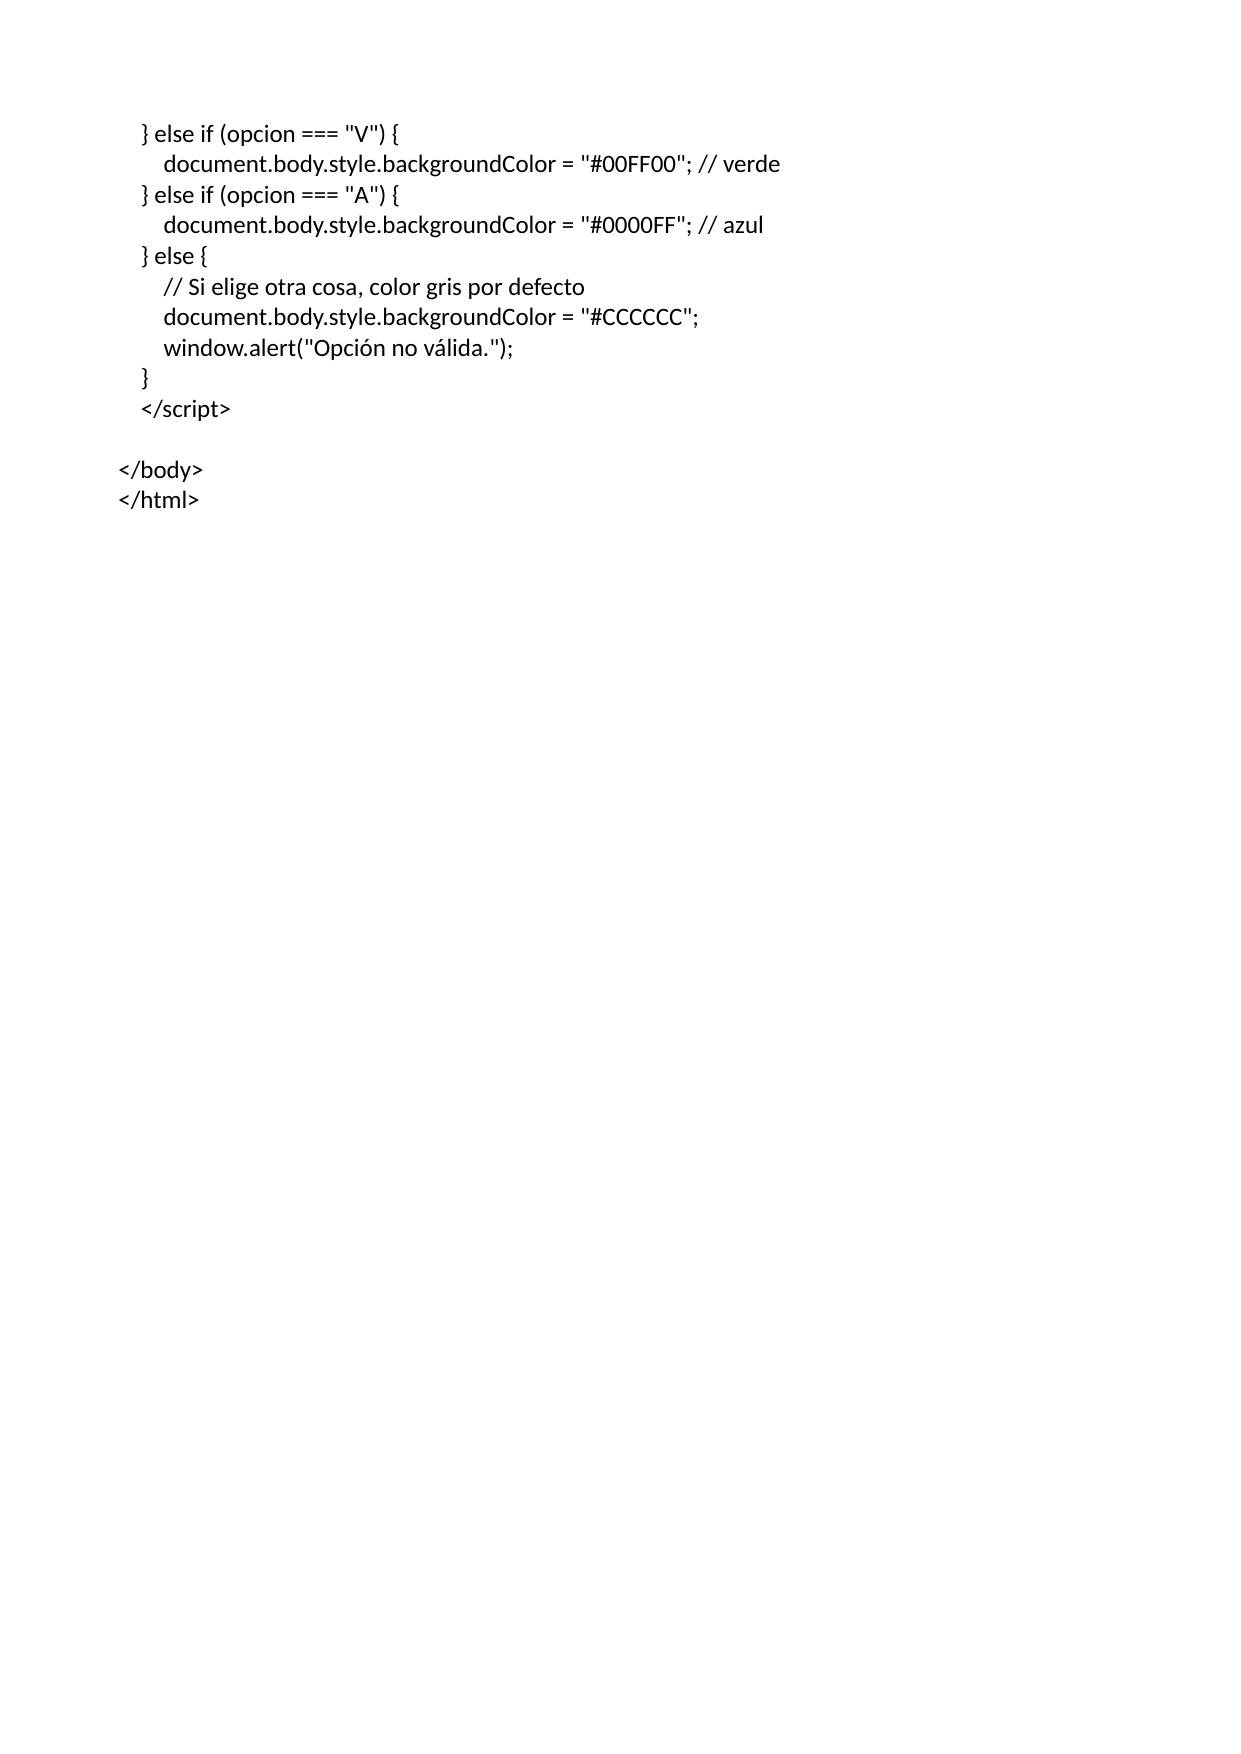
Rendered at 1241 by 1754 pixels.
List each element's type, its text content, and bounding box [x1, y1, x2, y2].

text } else { [118, 240, 1122, 271]
text </html> [118, 484, 1122, 515]
text } else if (opcion === "A") { [118, 179, 1122, 210]
text window.alert("Opción no válida."); [118, 332, 1122, 362]
text document.body.style.backgroundColor = "#0000FF"; // azul [118, 210, 1122, 240]
text </body> [118, 454, 1122, 484]
text // Si elige otra cosa, color gris por defecto [118, 271, 1122, 301]
text } [118, 362, 1122, 393]
text </script> [118, 393, 1122, 423]
text document.body.style.backgroundColor = "#00FF00"; // verde [118, 149, 1122, 179]
text } else if (opcion === "V") { [118, 118, 1122, 149]
text document.body.style.backgroundColor = "#CCCCCC"; [118, 301, 1122, 332]
